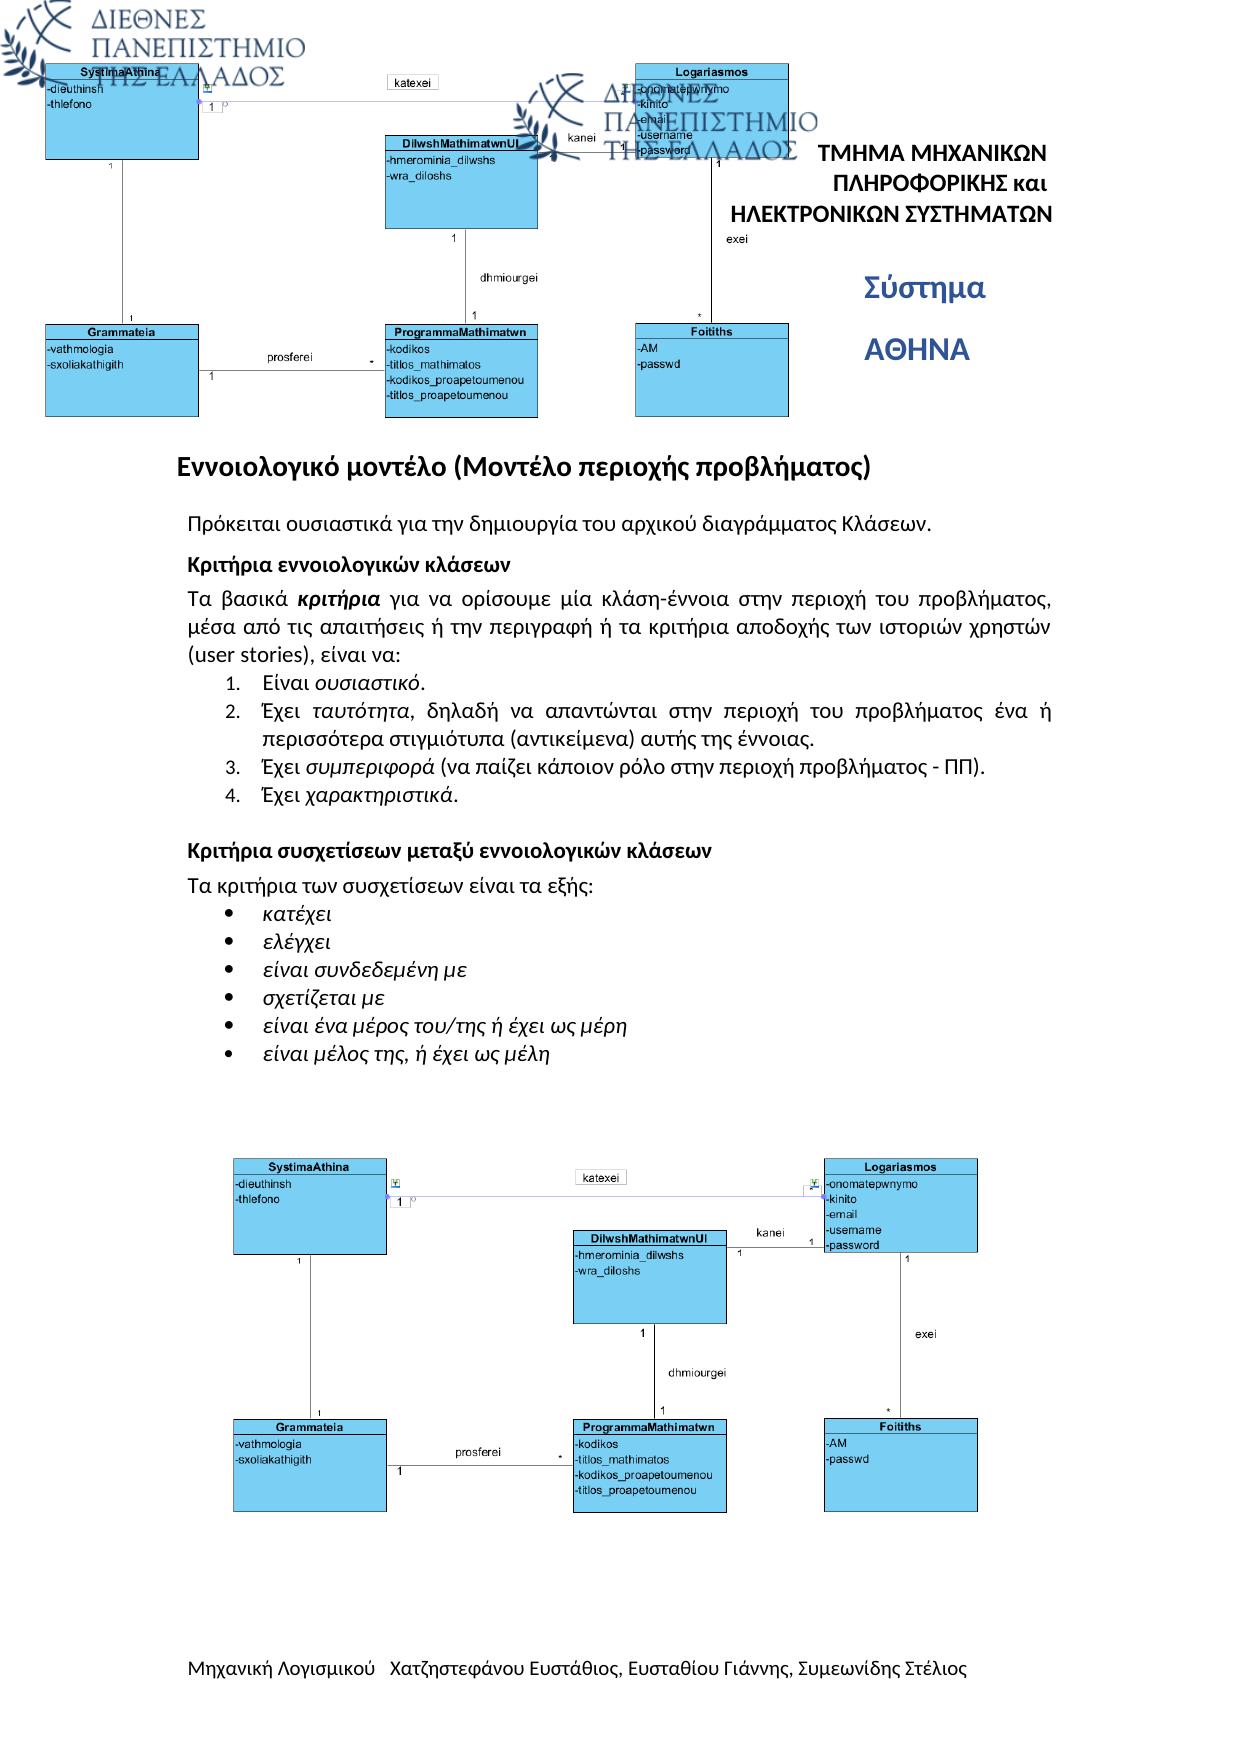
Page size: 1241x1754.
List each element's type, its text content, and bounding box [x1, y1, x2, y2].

table_header [900, 389, 1064, 484]
list είναι ένα μέρος του/της ή έχει ως μέρη [225, 1011, 1053, 1039]
list Έχει συμπεριφορά (να παίζει κάποιον ρόλο στην περιοχή προβλήματος - ΠΠ). [225, 752, 1053, 780]
picture [188, 1095, 1053, 1544]
list Έχει ταυτότητα, δηλαδή να απαντώνται στην περιοχή του προβλήματος ένα ή περισσότερα στιγμιότυπα (αντικείμενα) αυτής της έννοιας. [225, 696, 1053, 752]
table_header Εννοιολογικό μοντέλο (Μοντέλο περιοχής προβλήματος) [176, 389, 900, 484]
list σχετίζεται με [225, 983, 1053, 1011]
text Κριτήρια συσχετίσεων μεταξύ εννοιολογικών κλάσεων [187, 836, 1053, 864]
text Πρόκειται ουσιαστικά για την δημιουργία του αρχικού διαγράμματος Κλάσεων. [187, 509, 1053, 537]
list ελέγχει [225, 927, 1053, 955]
list είναι συνδεδεμένη με [225, 955, 1053, 983]
text Σύστημα ΑΘΗΝΑ [864, 266, 1053, 368]
text Τα κριτήρια των συσχετίσεων είναι τα εξής: [187, 871, 1053, 899]
text Κριτήρια εννοιολογικών κλάσεων [187, 550, 1053, 578]
list Είναι ουσιαστικό. [225, 668, 1053, 696]
list Έχει χαρακτηριστικά. [225, 780, 1053, 808]
list κατέχει [225, 899, 1053, 927]
picture [0, 0, 864, 449]
list είναι μέλος της, ή έχει ως μέλη [225, 1039, 1053, 1067]
text Τα βασικά κριτήρια για να ορίσουμε μία κλάση-έννοια στην περιοχή του προβλήματος, μέσα από τις απαιτήσεις ή την περιγραφή ή τα κριτήρια αποδοχής των ιστοριών χρηστών (user stories), είναι να: [187, 584, 1053, 668]
